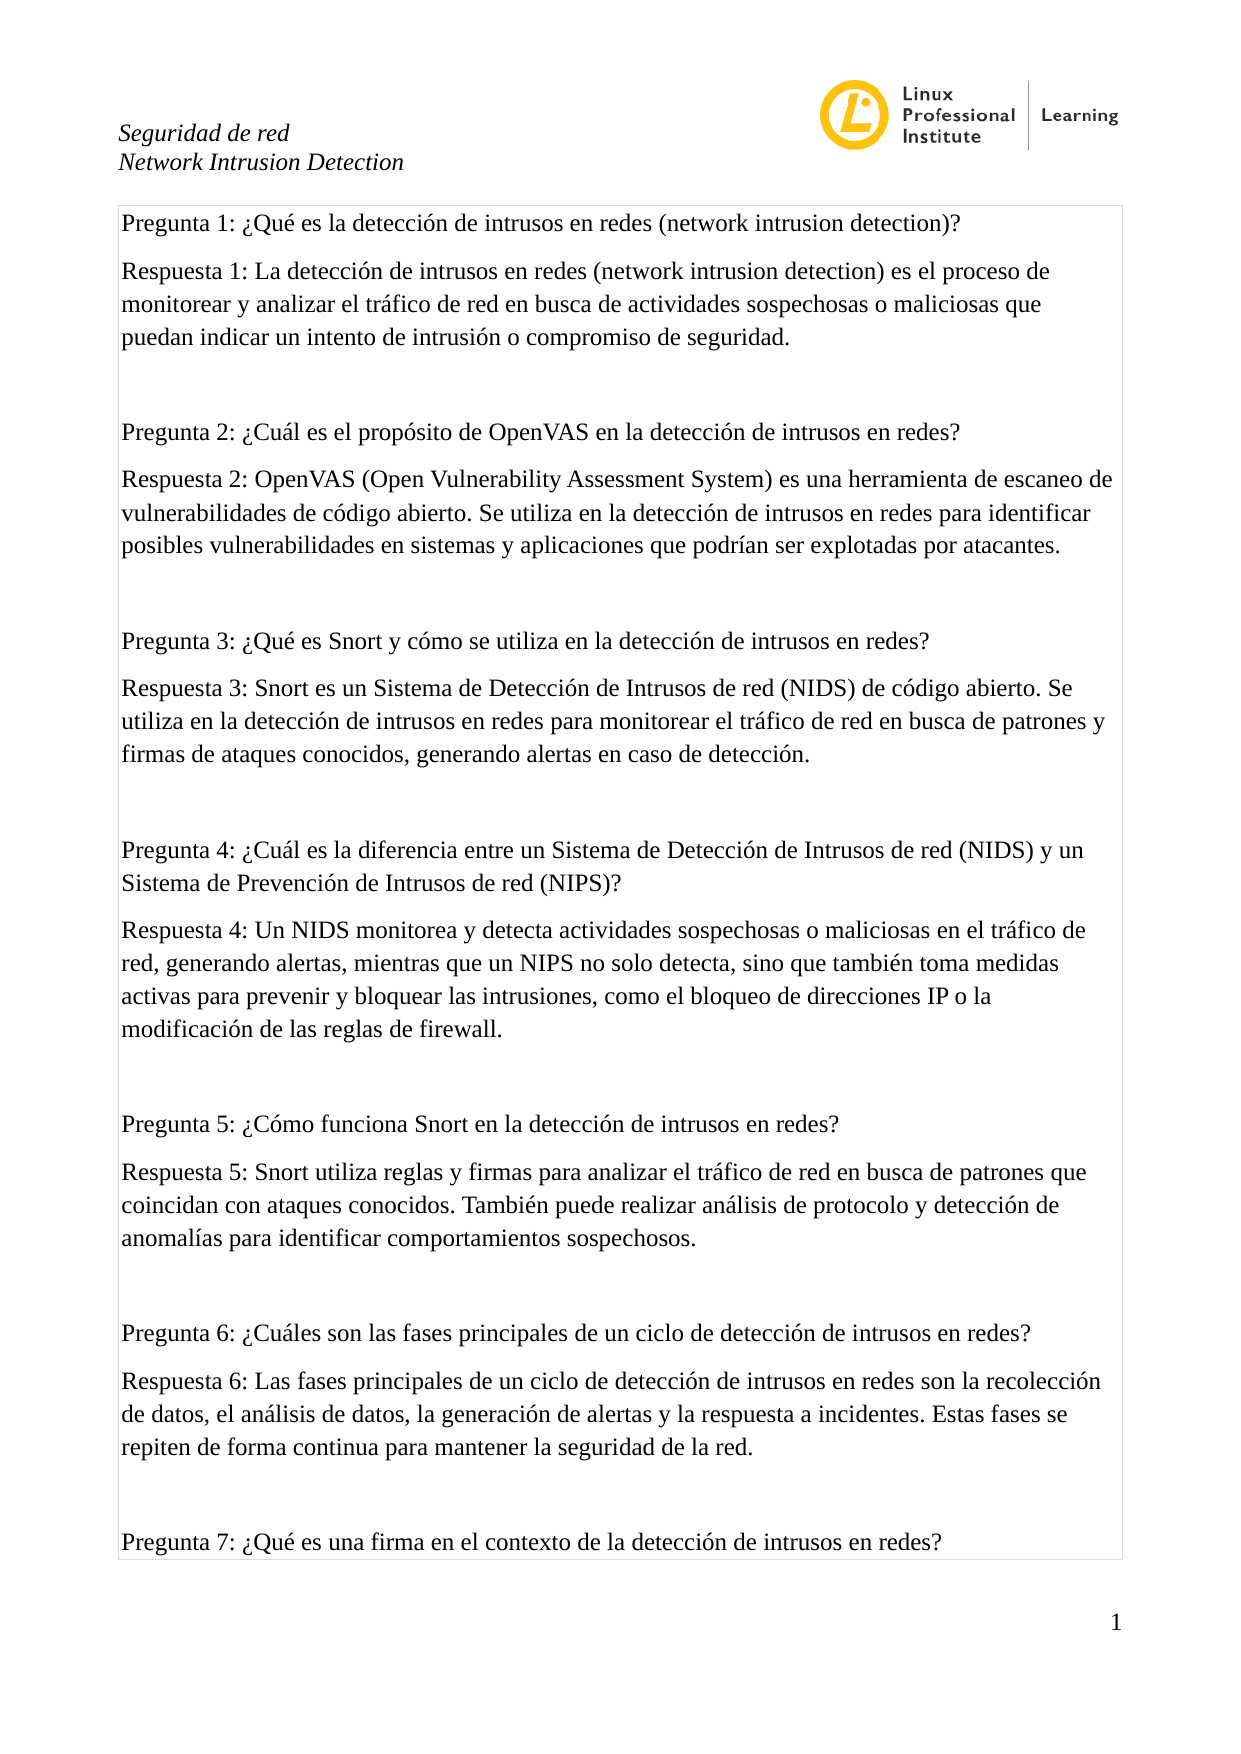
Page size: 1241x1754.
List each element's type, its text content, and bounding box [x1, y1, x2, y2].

text Pregunta 5: ¿Cómo funciona Snort en la detección de intrusos en redes? [119, 1107, 1122, 1138]
text Pregunta 6: ¿Cuáles son las fases principales de un ciclo de detección de intrusos en redes? [119, 1315, 1122, 1347]
text Pregunta 4: ¿Cuál es la diferencia entre un Sistema de Detección de Intrusos de red (NIDS) y un Sistema de Prevención de Intrusos de red (NIPS)? [119, 832, 1122, 896]
text Respuesta 1: La detección de intrusos en redes (network intrusion detection) es el proceso de monitorear y analizar el tráfico de red en busca de actividades sospechosas o maliciosas que puedan indicar un intento de intrusión o compromiso de seguridad. [119, 253, 1122, 351]
picture [819, 79, 1119, 151]
text Respuesta 3: Snort es un Sistema de Detección de Intrusos de red (NIDS) de código abierto. Se utiliza en la detección de intrusos en redes para monitorear el tráfico de red en busca de patrones y firmas de ataques conocidos, generando alertas en caso de detección. [119, 670, 1122, 768]
text Pregunta 2: ¿Cuál es el propósito de OpenVAS en la detección de intrusos en redes? [119, 414, 1122, 446]
text Respuesta 2: OpenVAS (Open Vulnerability Assessment System) es una herramienta de escaneo de vulnerabilidades de código abierto. Se utiliza en la detección de intrusos en redes para identificar posibles vulnerabilidades en sistemas y aplicaciones que podrían ser explotadas por atacantes. [119, 462, 1122, 559]
text Respuesta 4: Un NIDS monitorea y detecta actividades sospechosas o maliciosas en el tráfico de red, generando alertas, mientras que un NIPS no solo detecta, sino que también toma medidas activas para prevenir y bloquear las intrusiones, como el bloqueo de direcciones IP o la modificación de las reglas de firewall. [119, 912, 1122, 1043]
text Pregunta 7: ¿Qué es una firma en el contexto de la detección de intrusos en redes? [119, 1524, 1122, 1559]
text Pregunta 3: ¿Qué es Snort y cómo se utiliza en la detección de intrusos en redes? [119, 623, 1122, 654]
text Respuesta 5: Snort utiliza reglas y firmas para analizar el tráfico de red en busca de patrones que coincidan con ataques conocidos. También puede realizar análisis de protocolo y detección de anomalías para identificar comportamientos sospechosos. [119, 1154, 1122, 1252]
text Pregunta 1: ¿Qué es la detección de intrusos en redes (network intrusion detection)? [119, 206, 1122, 237]
text Respuesta 6: Las fases principales de un ciclo de detección de intrusos en redes son la recolección de datos, el análisis de datos, la generación de alertas y la respuesta a incidentes. Estas fases se repiten de forma continua para mantener la seguridad de la red. [119, 1363, 1122, 1461]
